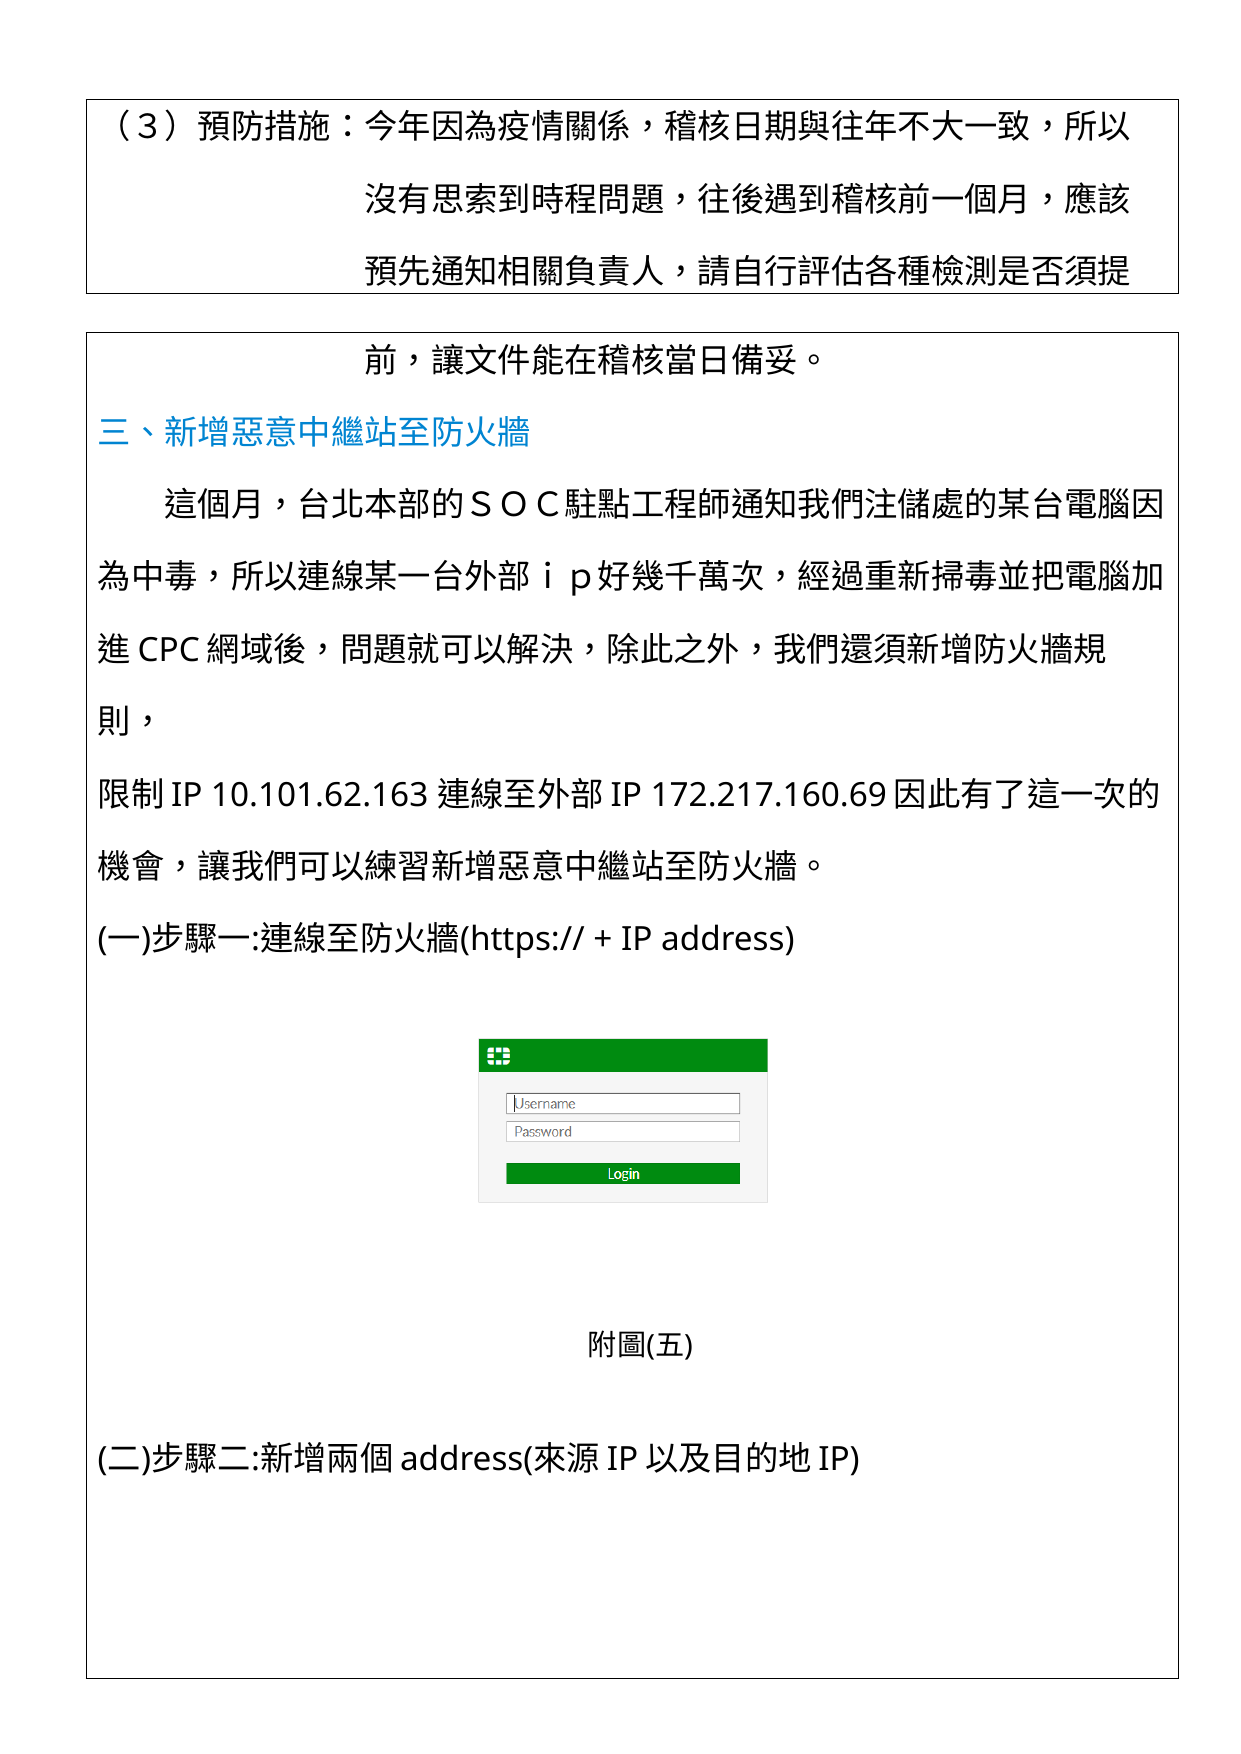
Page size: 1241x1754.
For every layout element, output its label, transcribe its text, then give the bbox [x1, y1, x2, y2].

picture [418, 987, 814, 1254]
table_header 前，讓文件能在稽核當日備妥。 三、新增惡意中繼站至防火牆 這個月，台北本部的ＳＯＣ駐點工程師通知我們注儲處的某台電腦因為中毒，所以連線某一台外部ｉｐ好幾千萬次，經過重新掃毒並把電腦加進CPC網域後，問題就可以解決，除此之外，我們還須新增防火牆規則， 限制IP 10.101.62.163 連線至外部IP 172.217.160.69因此有了這一次的機會，讓我們可以練習新增惡意中繼站至防火牆。 (一)步驟一:連線至防火牆(https:// + IP address) 附圖(五) (二)步驟二:新增兩個address(來源IP以及目的地IP) [87, 333, 1178, 1678]
table_header （３）預防措施：今年因為疫情關係，稽核日期與往年不大一致，所以 沒有思索到時程問題，往後遇到稽核前一個月，應該 預先通知相關負責人，請自行評估各種檢測是否須提 [87, 100, 1178, 293]
